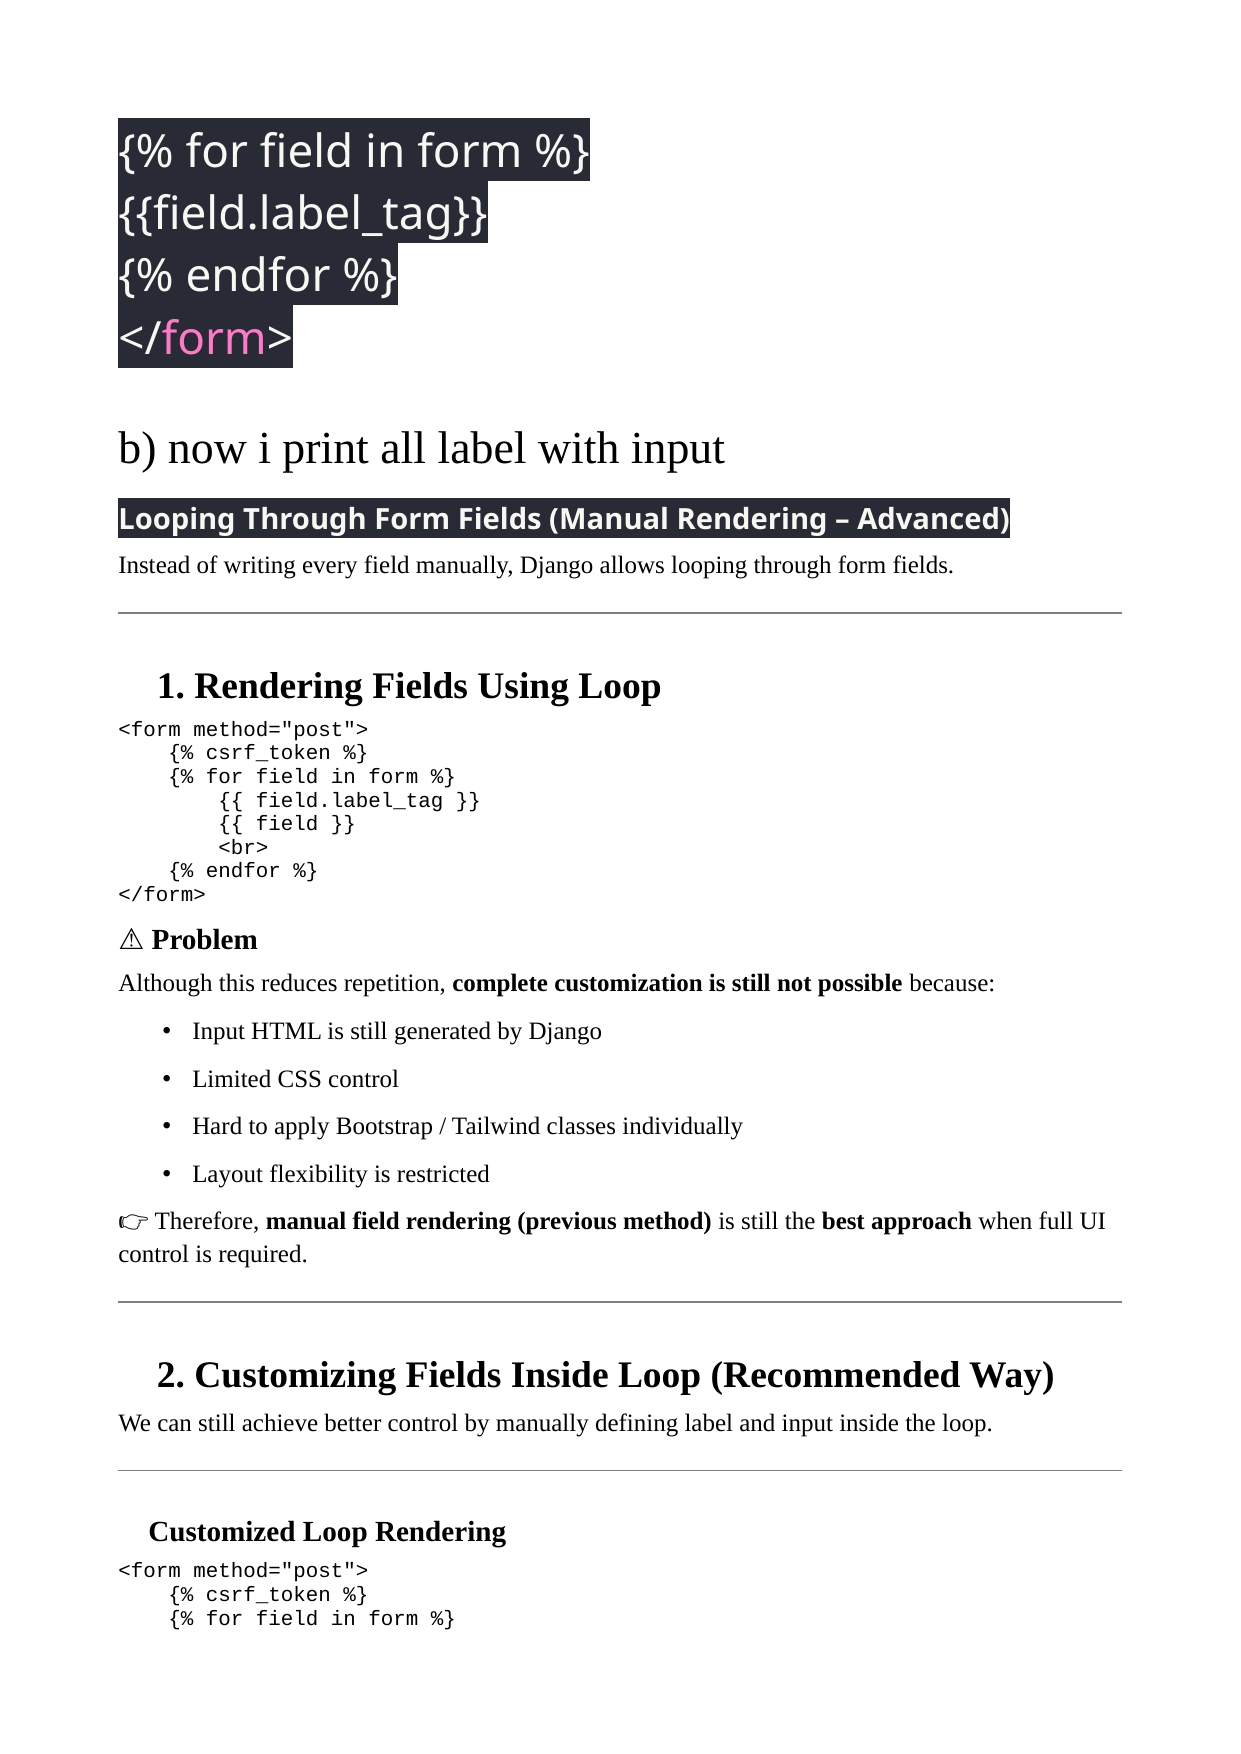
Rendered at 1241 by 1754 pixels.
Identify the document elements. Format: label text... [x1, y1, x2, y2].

subtitle ✅ Customized Loop Rendering [118, 1514, 1122, 1548]
text <br> [118, 837, 1122, 861]
text We can still achieve better control by manually defining label and input inside the loop. [118, 1408, 1122, 1437]
list Layout flexibility is restricted [162, 1159, 1122, 1188]
list Input HTML is still generated by Django [162, 1016, 1122, 1045]
subtitle Looping Through Form Fields (Manual Rendering – Advanced) [118, 498, 1122, 538]
subtitle ✅ 2. Customizing Fields Inside Loop (Recommended Way) [118, 1352, 1122, 1395]
list Hard to apply Bootstrap / Tailwind classes individually [162, 1111, 1122, 1140]
subtitle ⚠️ Problem [118, 922, 1122, 956]
text {% endfor %} [118, 243, 1122, 305]
text </form> [118, 305, 1122, 368]
text Instead of writing every field manually, Django allows looping through form fields. [118, 550, 1122, 579]
text {% for field in form %} [118, 1608, 1122, 1631]
text {{ field }} [118, 813, 1122, 837]
text {{field.label_tag}} [118, 181, 1122, 243]
text </form> [118, 884, 1122, 908]
text {% csrf_token %} [118, 742, 1122, 766]
text {{ field.label_tag }} [118, 789, 1122, 813]
text <form method="post"> [118, 719, 1122, 742]
text 👉 Therefore, manual field rendering (previous method) is still the best approach when full UI control is required. [118, 1206, 1122, 1268]
text Although this reduces repetition, complete customization is still not possible because: [118, 968, 1122, 997]
text {% for field in form %} [118, 766, 1122, 789]
text {% for field in form %} [118, 118, 1122, 181]
text {% csrf_token %} [118, 1584, 1122, 1608]
text <form method="post"> [118, 1560, 1122, 1584]
subtitle ✅ 1. Rendering Fields Using Loop [118, 663, 1122, 706]
text {% endfor %} [118, 861, 1122, 884]
text b) now i print all label with input [118, 420, 1122, 473]
list Limited CSS control [162, 1064, 1122, 1092]
